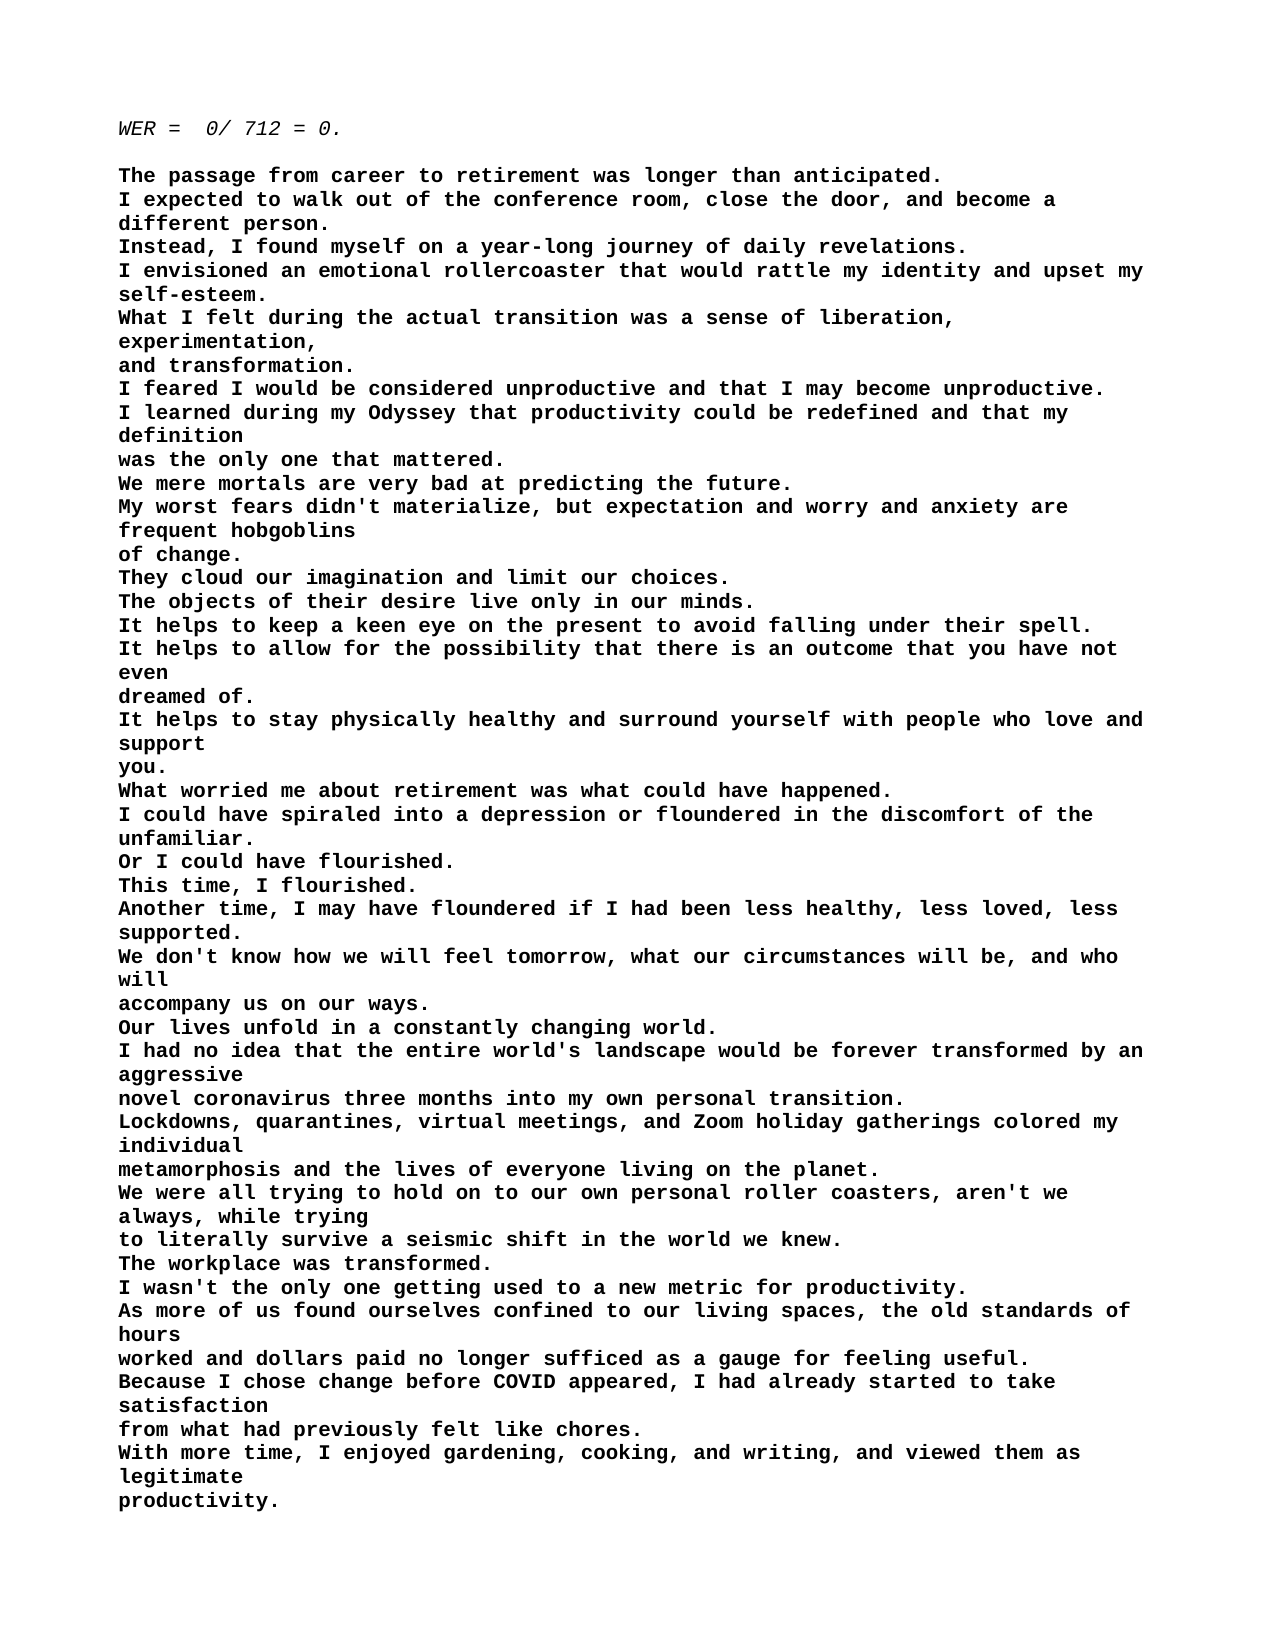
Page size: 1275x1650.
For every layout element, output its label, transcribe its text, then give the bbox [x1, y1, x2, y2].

text accompany us on our ways. [118, 993, 1157, 1017]
text was the only one that mattered. [118, 449, 1157, 473]
text you. [118, 757, 1157, 780]
text novel coronavirus three months into my own personal transition. [118, 1088, 1157, 1111]
text With more time, I enjoyed gardening, cooking, and writing, and viewed them as legitimate [118, 1442, 1157, 1489]
text I wasn't the only one getting used to a new metric for productivity. [118, 1277, 1157, 1300]
text I expected to walk out of the conference room, close the door, and become a different person. [118, 189, 1157, 236]
text WER = 0/ 712 = 0. [118, 118, 1157, 142]
text The workplace was transformed. [118, 1253, 1157, 1277]
text Lockdowns, quarantines, virtual meetings, and Zoom holiday gatherings colored my individual [118, 1111, 1157, 1158]
text and transformation. [118, 354, 1157, 378]
text Or I could have flourished. [118, 851, 1157, 875]
text The objects of their desire live only in our minds. [118, 591, 1157, 615]
text I learned during my Odyssey that productivity could be redefined and that my definition [118, 402, 1157, 449]
text It helps to stay physically healthy and surround yourself with people who love and support [118, 709, 1157, 757]
text Because I chose change before COVID appeared, I had already started to take satisfaction [118, 1371, 1157, 1419]
text As more of us found ourselves confined to our living spaces, the old standards of hours [118, 1300, 1157, 1348]
text This time, I flourished. [118, 875, 1157, 898]
text My worst fears didn't materialize, but expectation and worry and anxiety are frequent hobgoblins [118, 496, 1157, 544]
text What worried me about retirement was what could have happened. [118, 780, 1157, 804]
text It helps to allow for the possibility that there is an outcome that you have not even [118, 638, 1157, 686]
text Instead, I found myself on a year-long journey of daily revelations. [118, 236, 1157, 260]
text I feared I would be considered unproductive and that I may become unproductive. [118, 378, 1157, 402]
text I had no idea that the entire world's landscape would be forever transformed by an aggressive [118, 1040, 1157, 1088]
text I envisioned an emotional rollercoaster that would rattle my identity and upset my self-esteem. [118, 260, 1157, 307]
text dreamed of. [118, 686, 1157, 709]
text Our lives unfold in a constantly changing world. [118, 1017, 1157, 1040]
text The passage from career to retirement was longer than anticipated. [118, 165, 1157, 189]
text from what had previously felt like chores. [118, 1419, 1157, 1442]
text What I felt during the actual transition was a sense of liberation, experimentation, [118, 307, 1157, 354]
text metamorphosis and the lives of everyone living on the planet. [118, 1158, 1157, 1182]
text productivity. [118, 1489, 1157, 1513]
text worked and dollars paid no longer sufficed as a gauge for feeling useful. [118, 1348, 1157, 1371]
text of change. [118, 544, 1157, 567]
text to literally survive a seismic shift in the world we knew. [118, 1229, 1157, 1253]
text They cloud our imagination and limit our choices. [118, 567, 1157, 591]
text It helps to keep a keen eye on the present to avoid falling under their spell. [118, 615, 1157, 638]
text We mere mortals are very bad at predicting the future. [118, 473, 1157, 496]
text We were all trying to hold on to our own personal roller coasters, aren't we always, while trying [118, 1182, 1157, 1229]
text I could have spiraled into a depression or floundered in the discomfort of the unfamiliar. [118, 804, 1157, 851]
text We don't know how we will feel tomorrow, what our circumstances will be, and who will [118, 946, 1157, 993]
text Another time, I may have floundered if I had been less healthy, less loved, less supported. [118, 898, 1157, 946]
